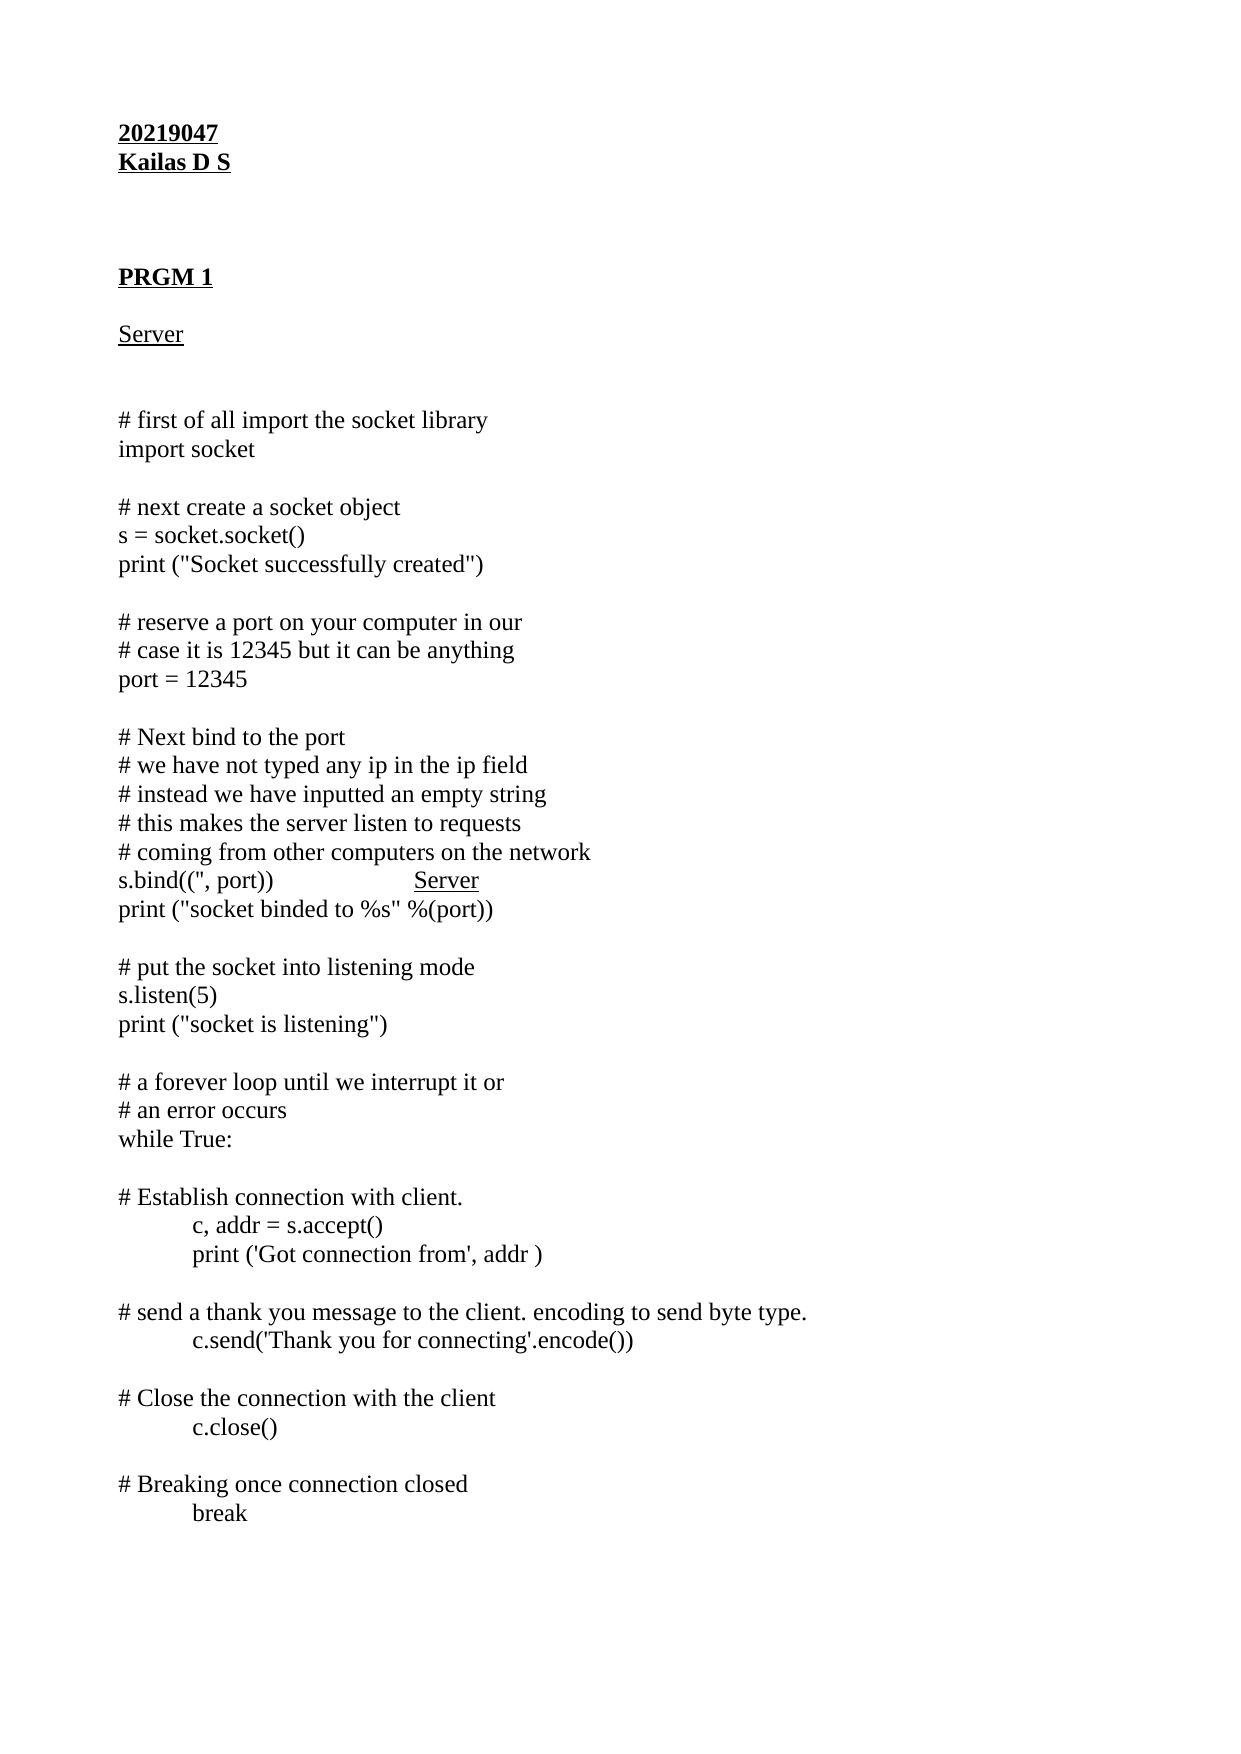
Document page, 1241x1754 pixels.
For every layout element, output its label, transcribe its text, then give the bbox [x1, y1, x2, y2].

text # coming from other computers on the network [118, 837, 1122, 866]
text # this makes the server listen to requests [118, 808, 1122, 837]
text port = 12345 [118, 664, 1122, 693]
text Server [118, 319, 1122, 348]
text # put the socket into listening mode [118, 952, 1122, 981]
text # we have not typed any ip in the ip field [118, 751, 1122, 779]
text c.send('Thank you for connecting'.encode()) [118, 1326, 1122, 1354]
text # an error occurs [118, 1096, 1122, 1124]
text PRGM 1 [118, 262, 1122, 291]
text # first of all import the socket library [118, 406, 1122, 434]
text print ('Got connection from', addr ) [118, 1239, 1122, 1268]
text c.close() [118, 1412, 1122, 1441]
text # reserve a port on your computer in our [118, 607, 1122, 636]
text break [118, 1498, 1122, 1527]
text # instead we have inputted an empty string [118, 779, 1122, 808]
text s.bind(('', port)) Server [118, 866, 1122, 894]
text # a forever loop until we interrupt it or [118, 1067, 1122, 1096]
text s.listen(5) [118, 981, 1122, 1009]
text # case it is 12345 but it can be anything [118, 636, 1122, 664]
text print ("Socket successfully created") [118, 549, 1122, 578]
text # Breaking once connection closed [118, 1469, 1122, 1498]
text # Establish connection with client. [118, 1182, 1122, 1211]
text # next create a socket object [118, 492, 1122, 521]
text c, addr = s.accept() [118, 1211, 1122, 1239]
text print ("socket is listening") [118, 1009, 1122, 1038]
text # send a thank you message to the client. encoding to send byte type. [118, 1297, 1122, 1326]
text 20219047 [118, 118, 1122, 147]
text import socket [118, 434, 1122, 463]
text # Next bind to the port [118, 722, 1122, 751]
text # Close the connection with the client [118, 1383, 1122, 1412]
text while True: [118, 1124, 1122, 1153]
text print ("socket binded to %s" %(port)) [118, 894, 1122, 923]
text Kailas D S [118, 147, 1122, 176]
text s = socket.socket() [118, 521, 1122, 549]
